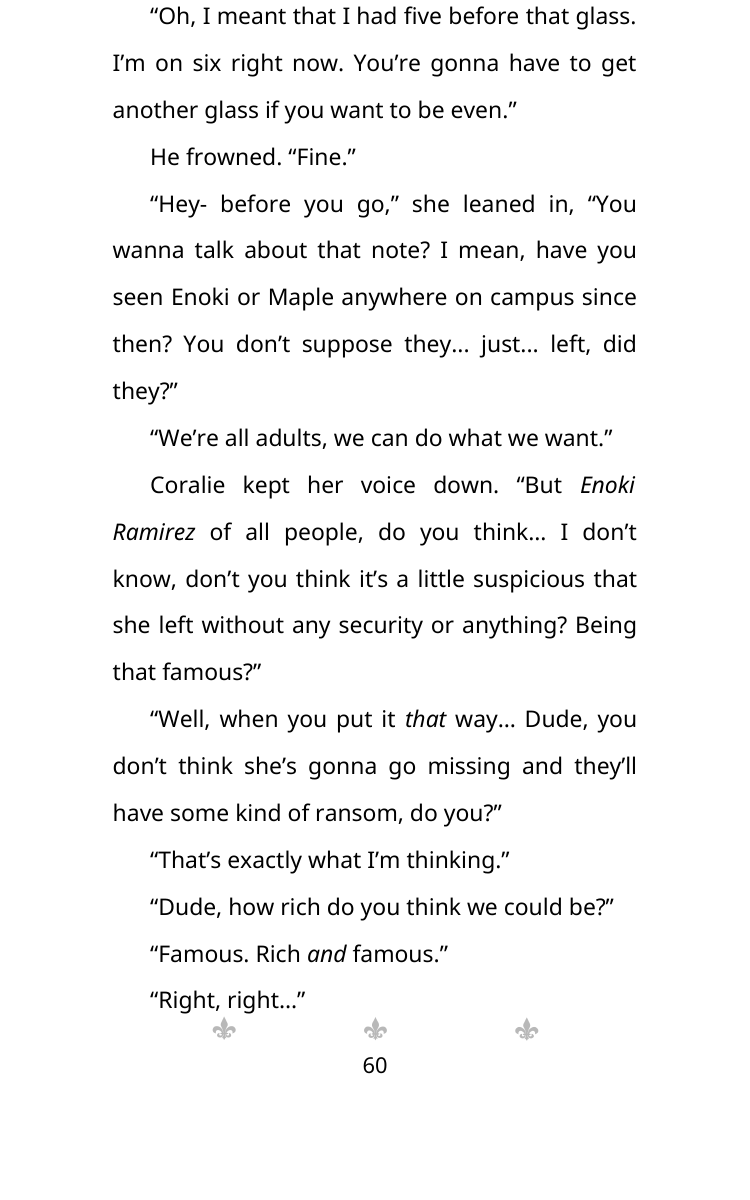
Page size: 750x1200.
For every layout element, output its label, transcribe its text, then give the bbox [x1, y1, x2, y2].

text “Well, when you put it that way… Dude, you don’t think she’s gonna go missing and they’ll have some kind of ransom, do you?” [112, 703, 637, 828]
text “That’s exactly what I’m thinking.” [112, 844, 637, 875]
text “Hey- before you go,” she leaned in, “You wanna talk about that note? I mean, have you seen Enoki or Maple anywhere on campus since then? You don’t suppose they... just... left, did they?” [112, 187, 637, 406]
text “We’re all adults, we can do what we want.” [112, 422, 637, 453]
text “Dude, how rich do you think we could be?” [112, 891, 637, 922]
text “Right, right…” [112, 984, 637, 1016]
text Coralie kept her voice down. “But Enoki Ramirez of all people, do you think… I don’t know, don’t you think it’s a little suspicious that she left without any security or anything? Being that famous?” [112, 469, 637, 687]
text “Oh, I meant that I had five before that glass. I’m on six right now. You’re gonna have to get another glass if you want to be even.” [112, 0, 637, 125]
text “Famous. Rich and famous.” [112, 937, 637, 969]
text He frowned. “Fine.” [112, 141, 637, 172]
